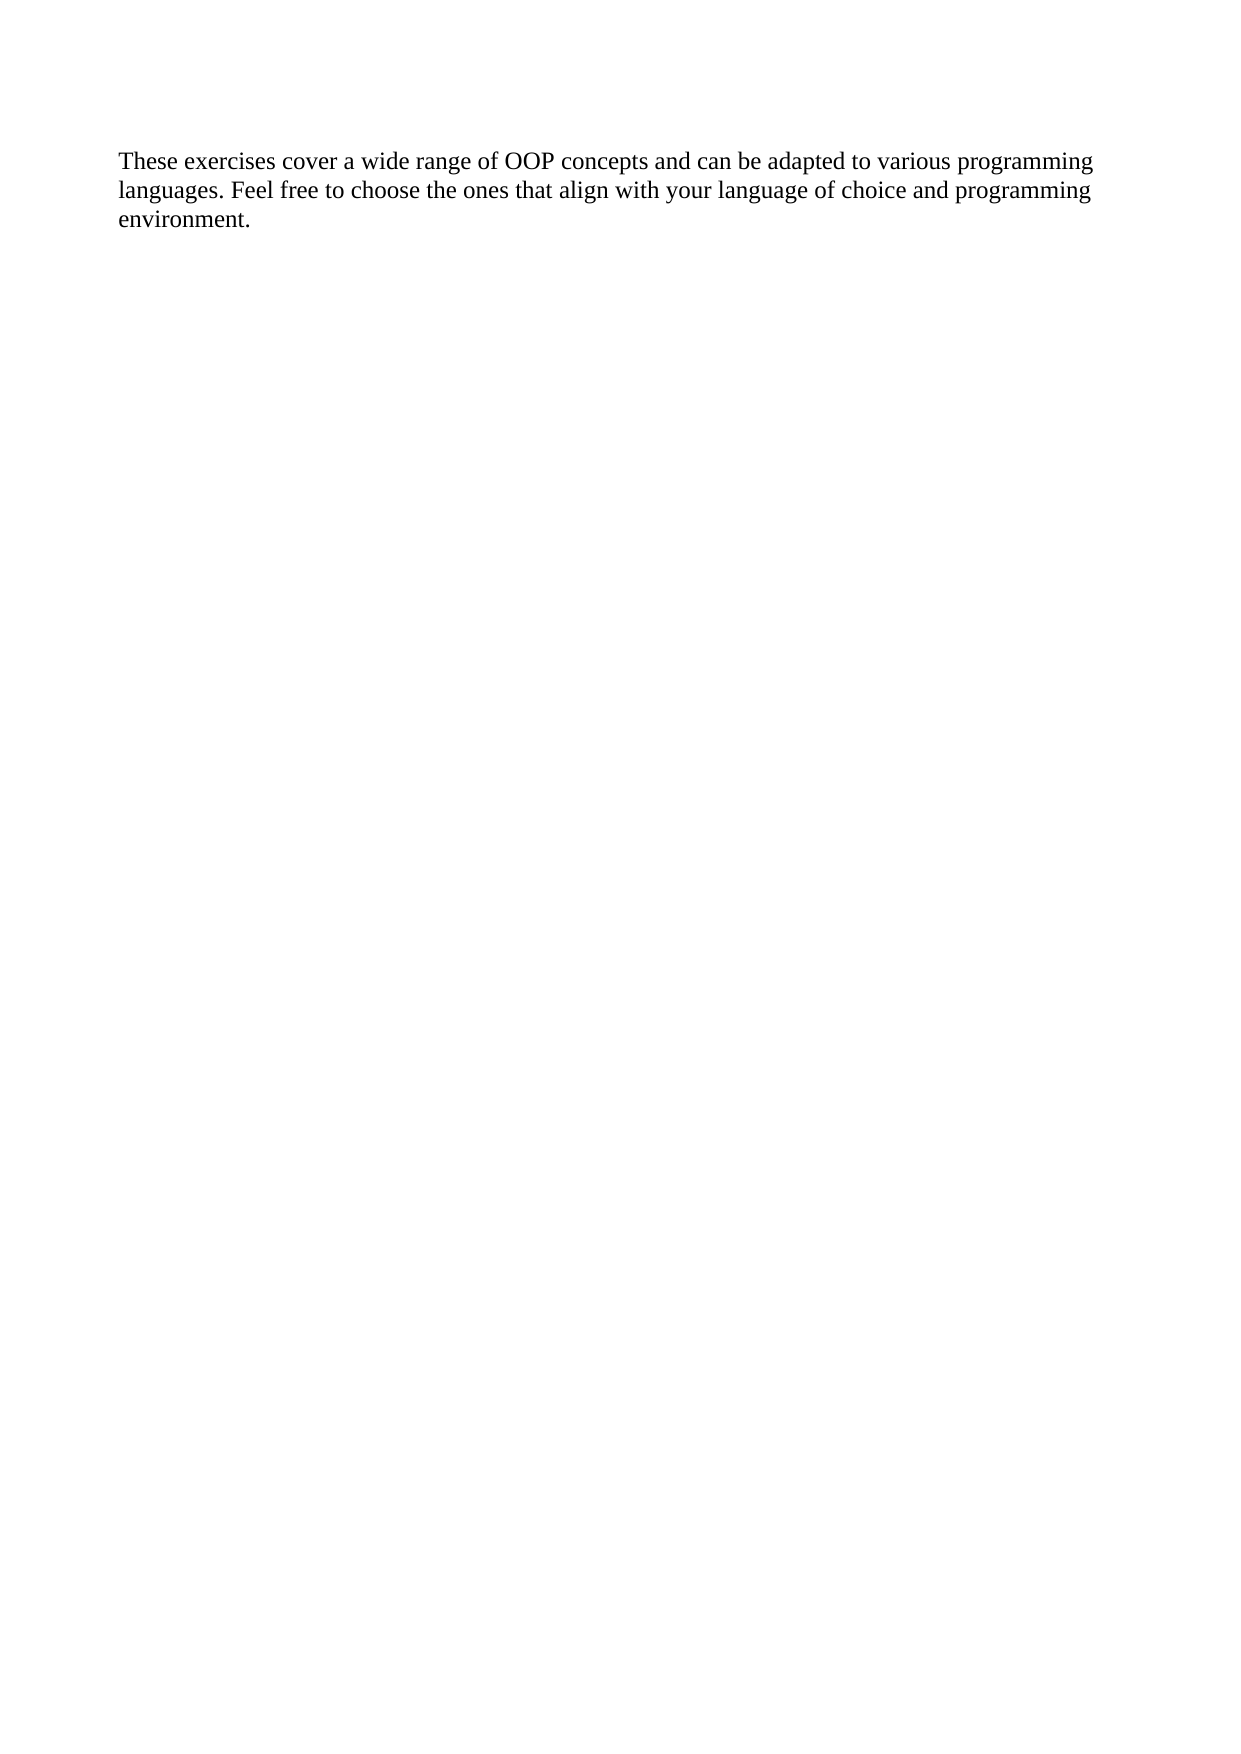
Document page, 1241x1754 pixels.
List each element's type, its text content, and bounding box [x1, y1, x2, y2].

text These exercises cover a wide range of OOP concepts and can be adapted to various programming languages. Feel free to choose the ones that align with your language of choice and programming environment. [118, 146, 1122, 232]
